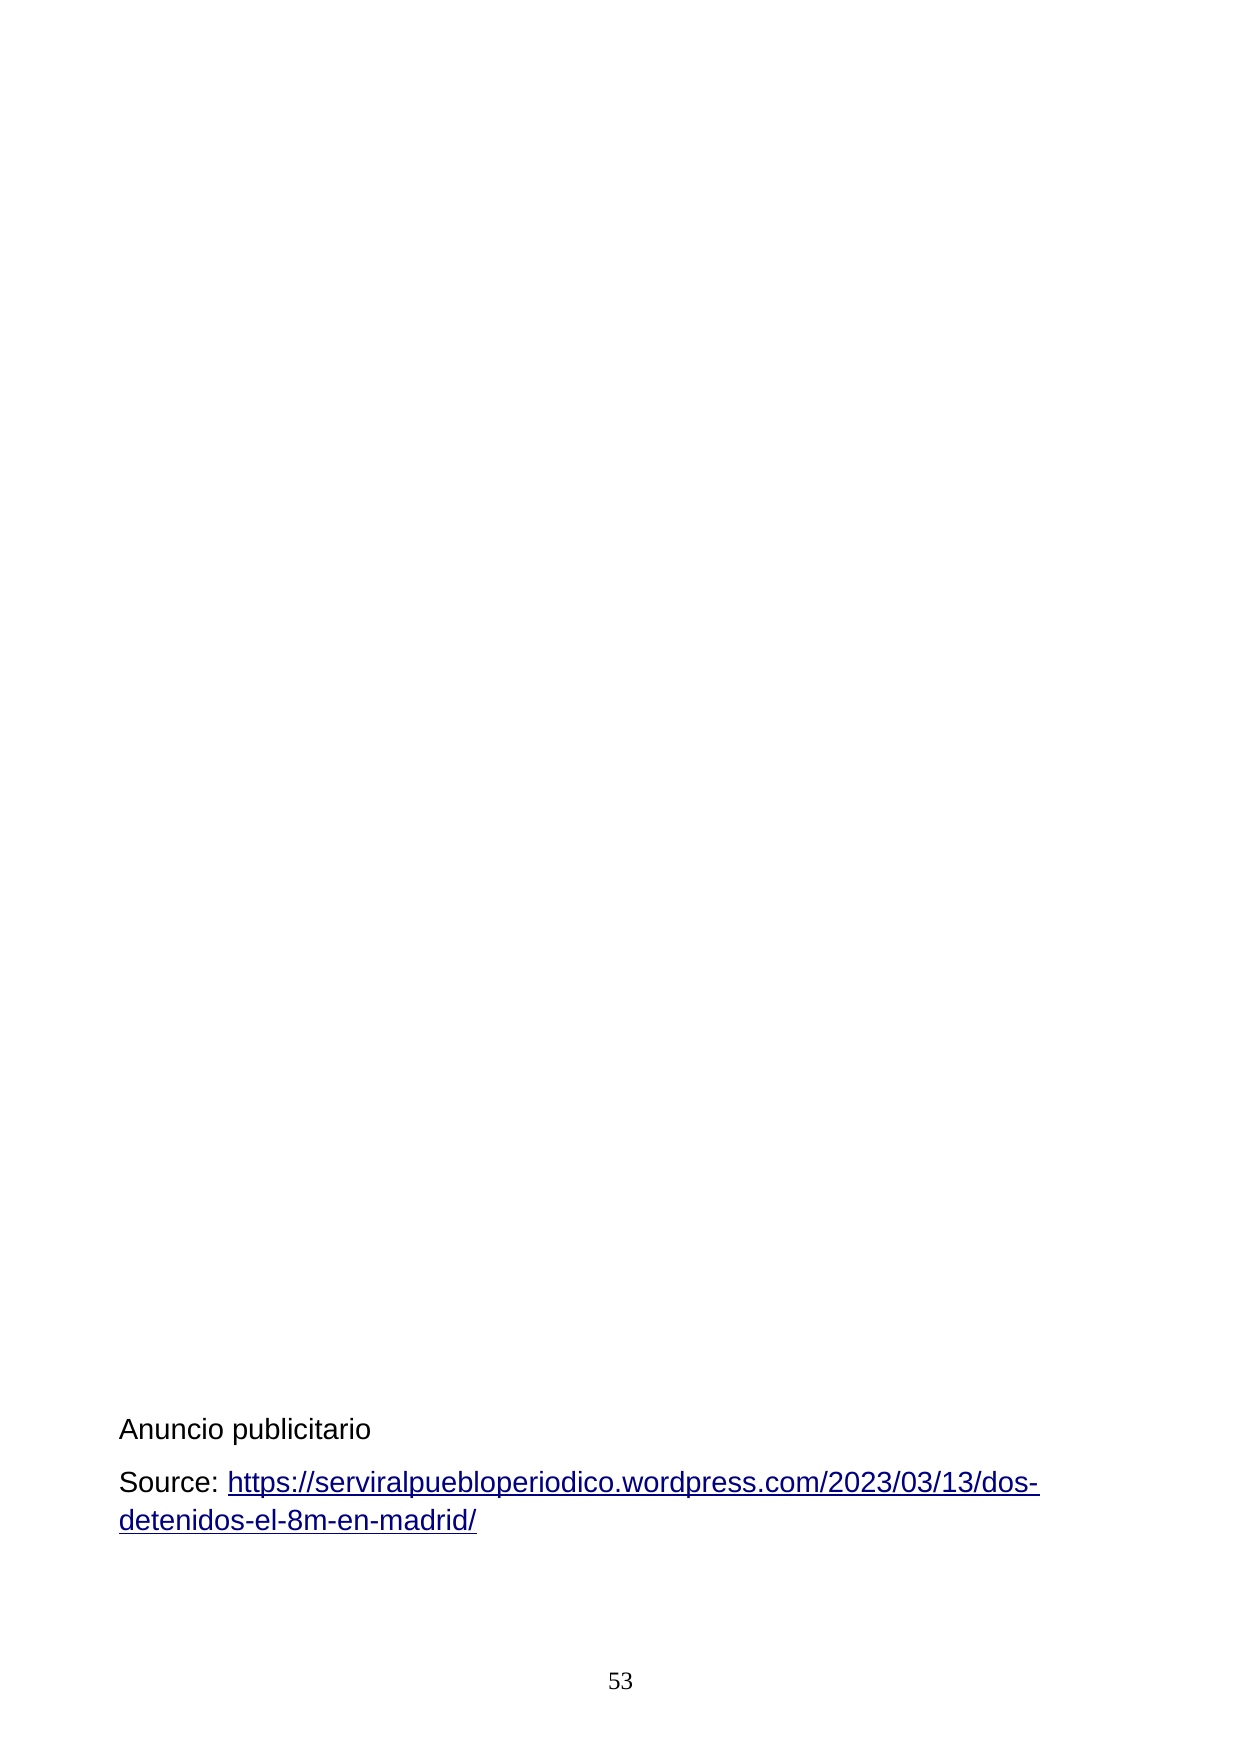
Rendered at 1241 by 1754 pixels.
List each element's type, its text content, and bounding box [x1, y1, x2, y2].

text Source: https://serviralpuebloperiodico.wordpress.com/2023/03/13/dos-detenidos-el-8m-en-madrid/ [118, 1465, 1122, 1537]
text Anuncio publicitario [118, 1412, 1122, 1445]
